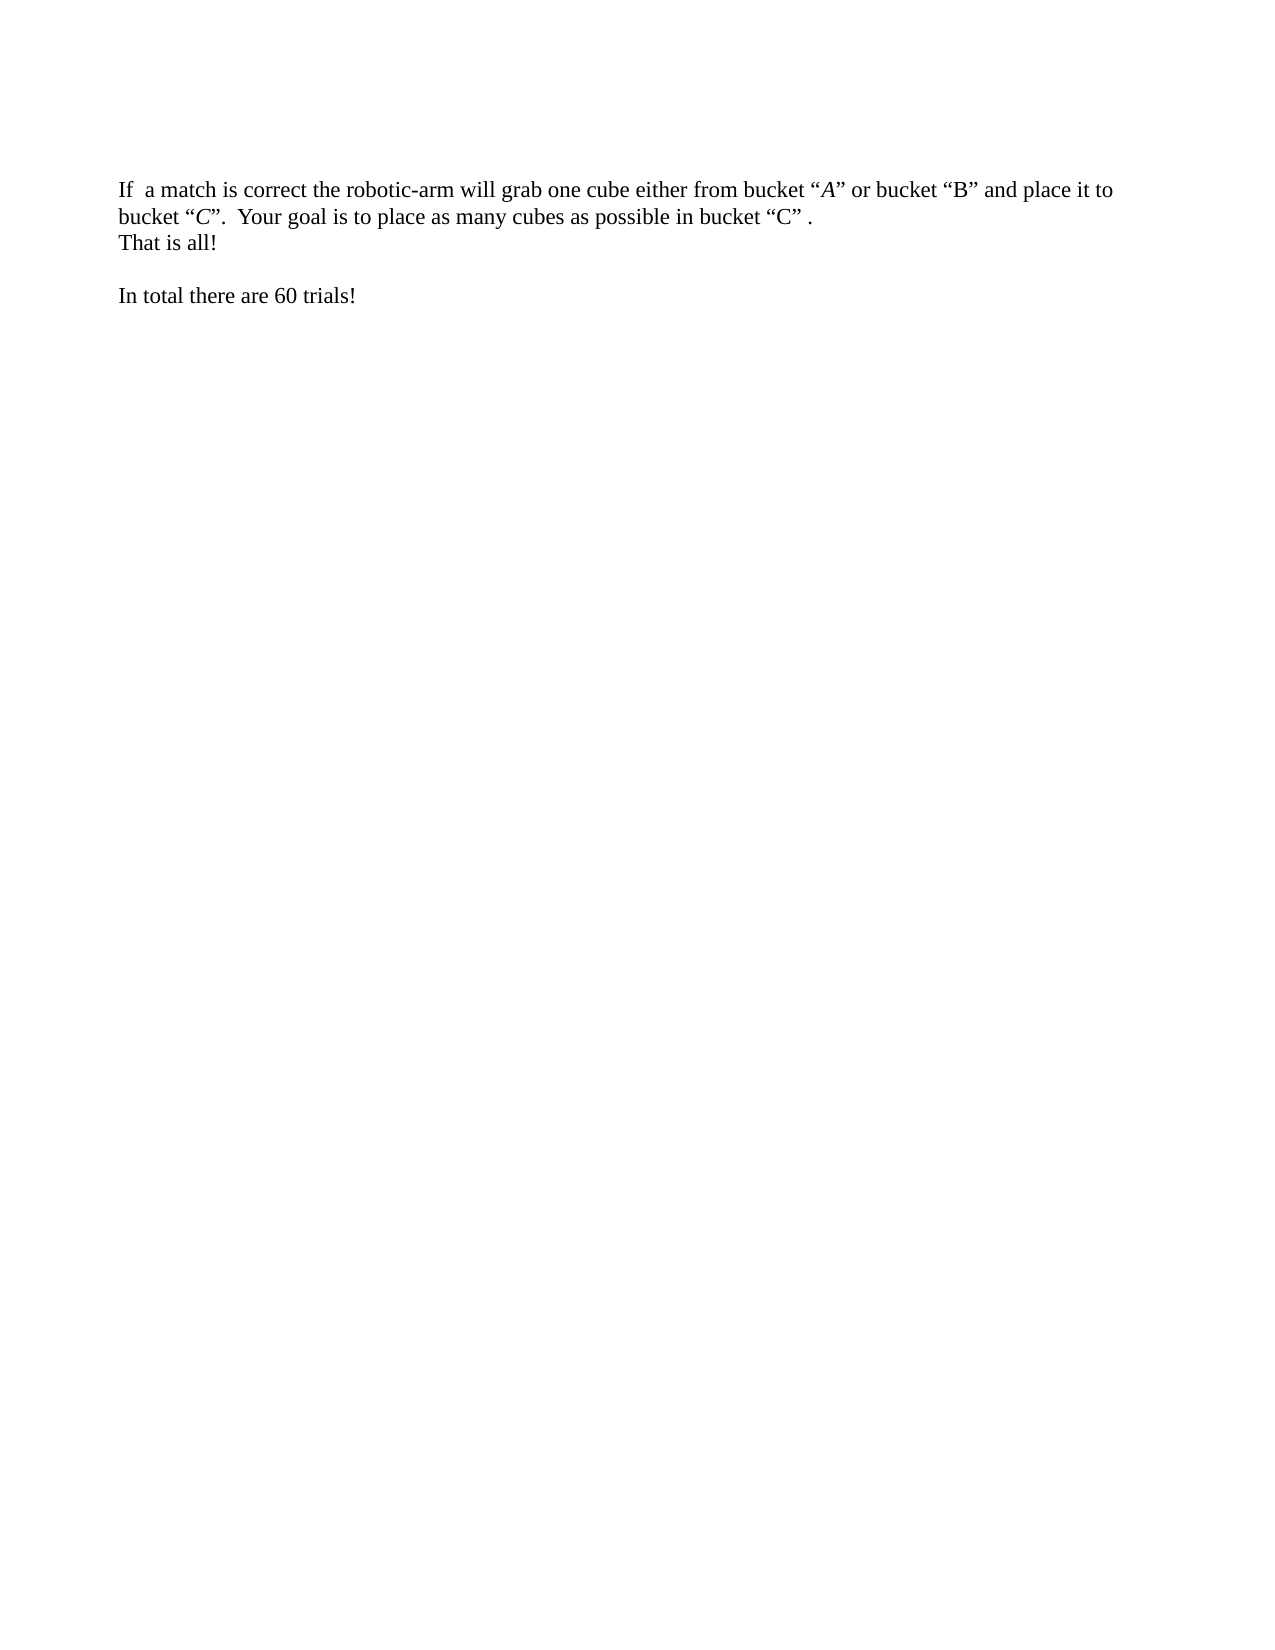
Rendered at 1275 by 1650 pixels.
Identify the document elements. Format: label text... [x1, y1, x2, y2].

text In total there are 60 trials! [118, 282, 1157, 308]
text If a match is correct the robotic-arm will grab one cube either from bucket “A” or bucket “B” and place it to bucket “C”. Your goal is to place as many cubes as possible in bucket “C” . [118, 176, 1157, 229]
text That is all! [118, 229, 1157, 255]
